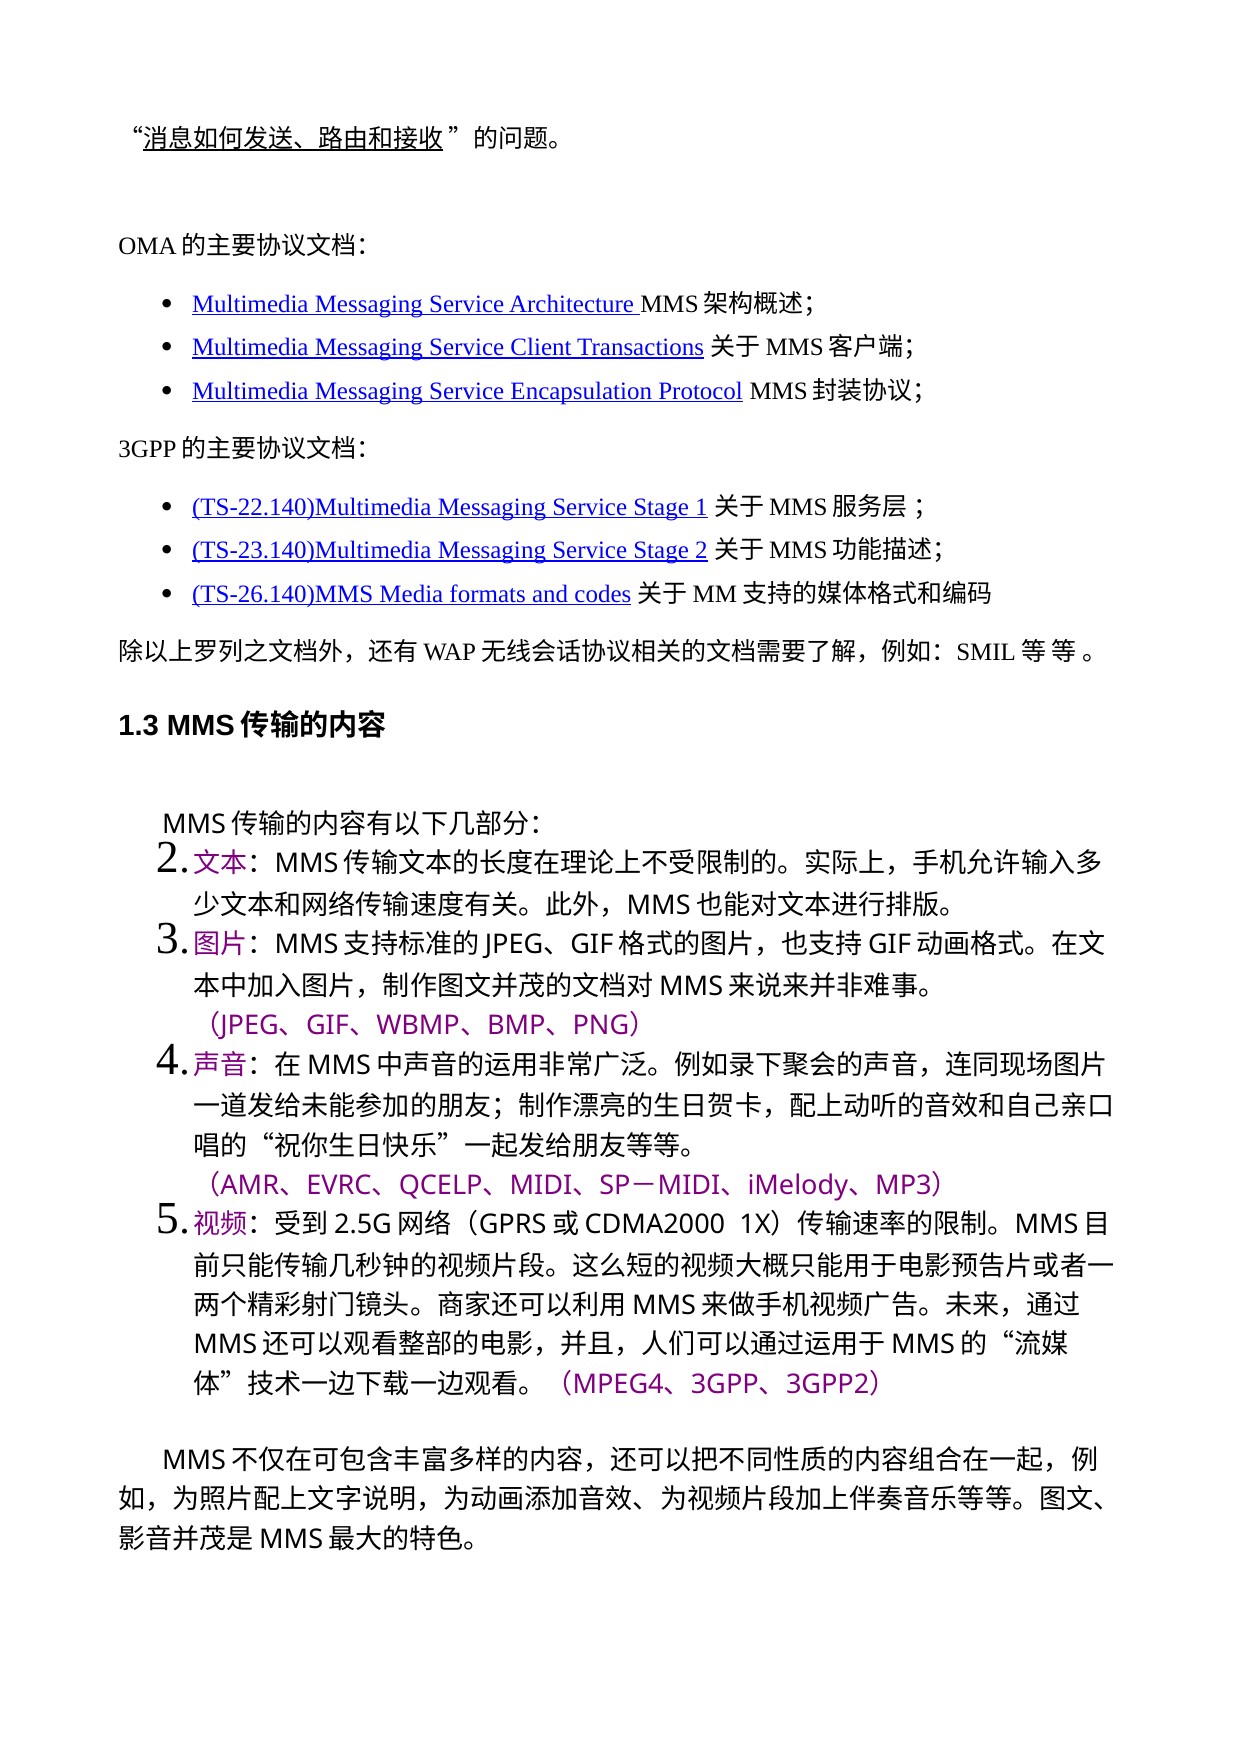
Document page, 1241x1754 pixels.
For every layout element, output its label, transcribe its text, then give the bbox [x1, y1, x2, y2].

text MMS传输的内容有以下几部分： [118, 802, 1122, 841]
list 文本：MMS传输文本的长度在理论上不受限制的。实际上，手机允许输入多少文本和网络传输速度有关。此外，MMS也能对文本进行排版。 [156, 841, 1122, 922]
list 视频：受到2.5G网络（GPRS或CDMA2000 1X）传输速率的限制。MMS目前只能传输几秒钟的视频片段。这么短的视频大概只能用于电影预告片或者一两个精彩射门镜头。商家还可以利用MMS来做手机视频广告。未来，通过MMS还可以观看整部的电影，并且，人们可以通过运用于MMS的“流媒体”技术一边下载一边观看。（MPEG4、3GPP、3GPP2） [156, 1202, 1122, 1401]
list Multimedia Messaging Service Encapsulation Protocol MMS封装协议； [162, 370, 1122, 406]
text 除以上罗列之文档外，还有WAP无线会话协议相关的文档需要了解，例如：SMIL等 等 。 [118, 631, 1122, 667]
list (TS-26.140)MMS Media formats and codes 关于MM支持的媒体格式和编码 [162, 573, 1122, 609]
text MMS不仅在可包含丰富多样的内容，还可以把不同性质的内容组合在一起，例如，为照片配上文字说明，为动画添加音效、为视频片段加上伴奏音乐等等。图文、影音并茂是MMS最大的特色。 [118, 1438, 1122, 1556]
text 3GPP的主要协议文档： [118, 428, 1122, 464]
list (TS-22.140)Multimedia Messaging Service Stage 1 关于MMS服务层 ； [162, 486, 1122, 522]
list Multimedia Messaging Service Client Transactions 关于MMS客户端； [162, 327, 1122, 363]
list 图片：MMS支持标准的JPEG、GIF格式的图片，也支持GIF动画格式。在文本中加入图片，制作图文并茂的文档对MMS来说来并非难事。（JPEG、GIF、WBMP、BMP、PNG） [156, 922, 1122, 1043]
list Multimedia Messaging Service Architecture MMS架构概述； [162, 283, 1122, 319]
text OMA的主要协议文档： [118, 225, 1122, 261]
list 声音：在MMS中声音的运用非常广泛。例如录下聚会的声音，连同现场图片一道发给未能参加的朋友；制作漂亮的生日贺卡，配上动听的音效和自己亲口唱的“祝你生日快乐”一起发给朋友等等。（AMR、EVRC、QCELP、MIDI、SP－MIDI、iMelody、MP3） [156, 1043, 1122, 1202]
subtitle 1.3 MMS传输的内容 [118, 702, 1122, 744]
text “消息如何发送、路由和接收 ”的问题。 [118, 118, 1122, 154]
list (TS-23.140)Multimedia Messaging Service Stage 2 关于MMS功能描述； [162, 529, 1122, 566]
